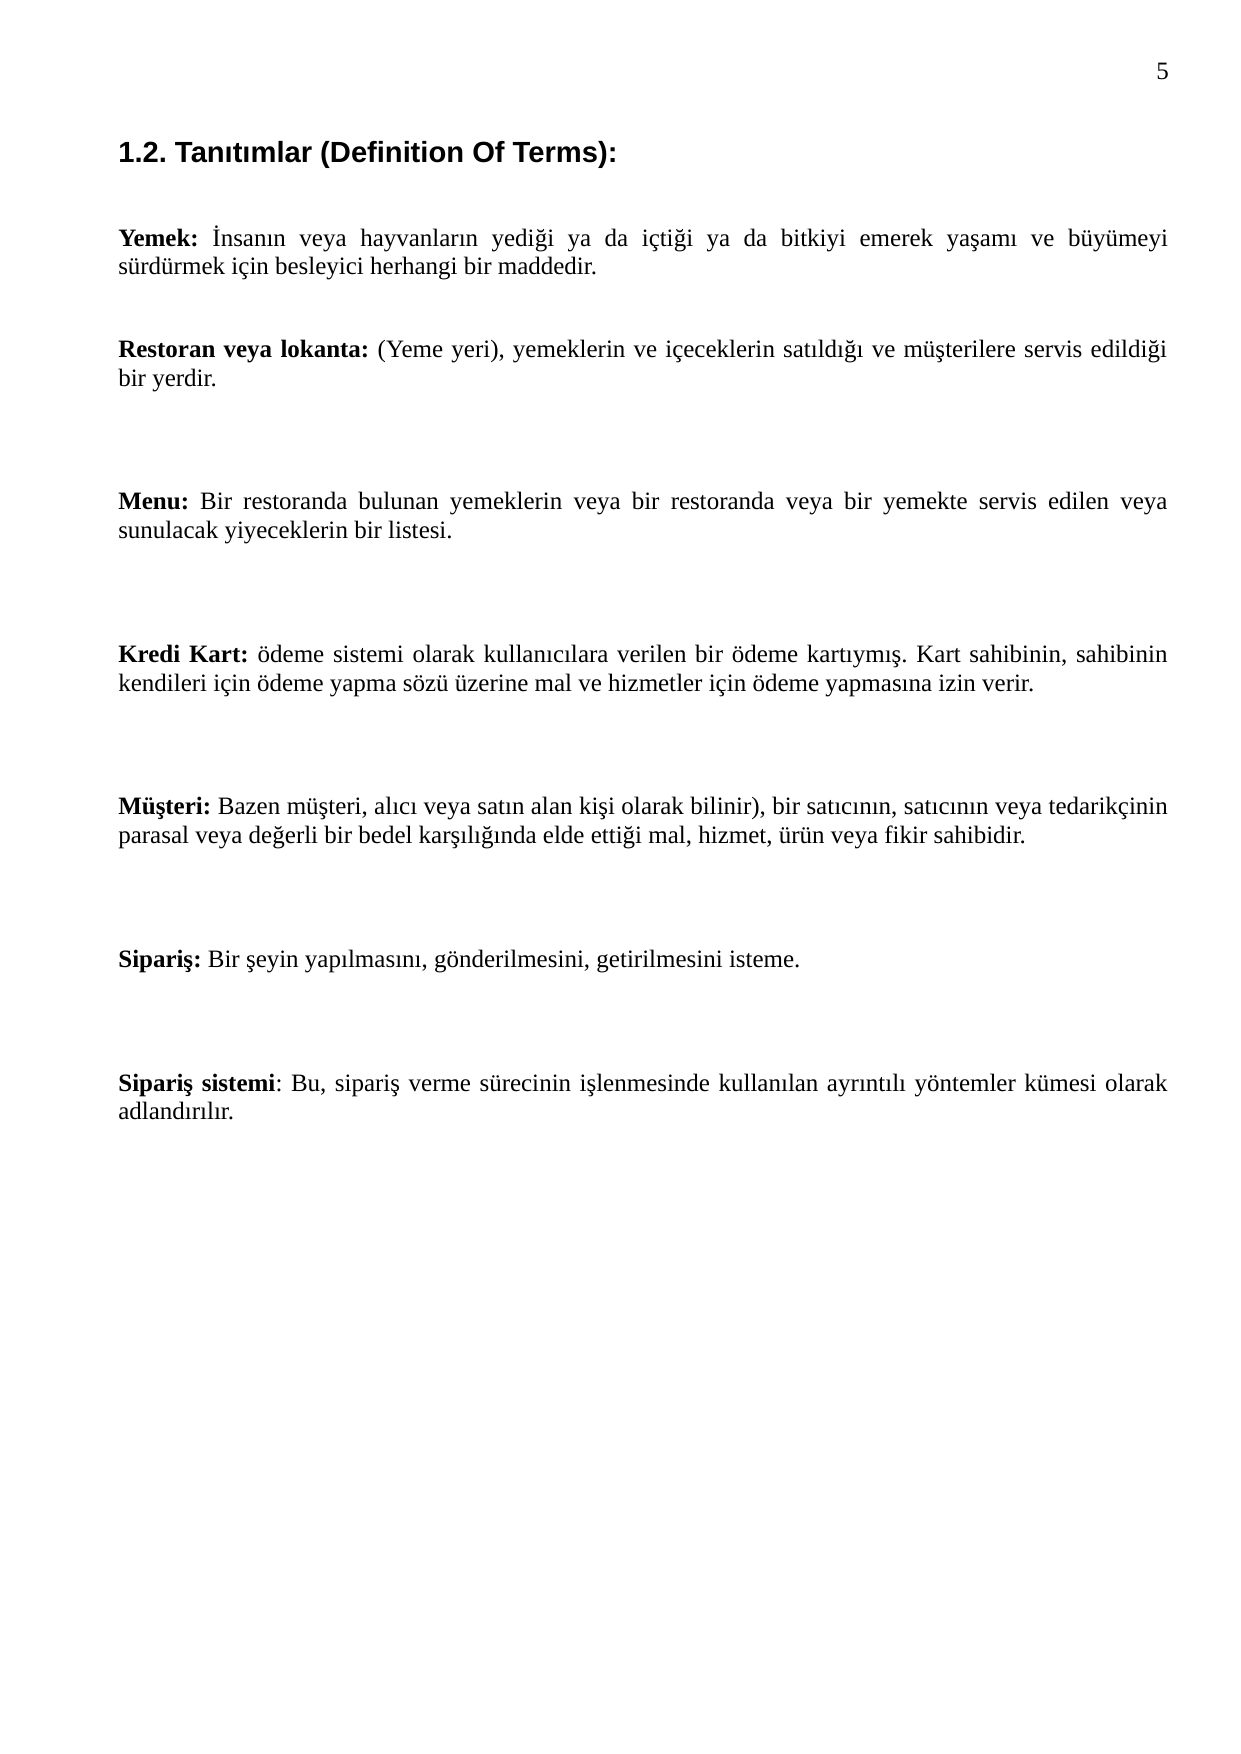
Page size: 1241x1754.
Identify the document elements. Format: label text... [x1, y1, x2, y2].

subtitle 1.2. Tanıtımlar (Definition Of Terms): [118, 135, 1168, 169]
text Sipariş sistemi: Bu, sipariş verme sürecinin işlenmesinde kullanılan ayrıntılı yöntemler kümesi olarak adlandırılır. [118, 1068, 1168, 1125]
text Yemek: İnsanın veya hayvanların yediği ya da içtiği ya da bitkiyi emerek yaşamı ve büyümeyi sürdürmek için besleyici herhangi bir maddedir. [118, 223, 1168, 280]
text Menu: Bir restoranda bulunan yemeklerin veya bir restoranda veya bir yemekte servis edilen veya sunulacak yiyeceklerin bir listesi. [118, 486, 1168, 544]
text Müşteri: Bazen müşteri, alıcı veya satın alan kişi olarak bilinir), bir satıcının, satıcının veya tedarikçinin parasal veya değerli bir bedel karşılığında elde ettiği mal, hizmet, ürün veya fikir sahibidir. [118, 791, 1168, 849]
text Sipariş: Bir şeyin yapılmasını, gönderilmesini, getirilmesini isteme. [118, 944, 1168, 973]
text Restoran veya lokanta: (Yeme yeri), yemeklerin ve içeceklerin satıldığı ve müşterilere servis edildiği bir yerdir. [118, 334, 1168, 391]
text Kredi Kart: ödeme sistemi olarak kullanıcılara verilen bir ödeme kartıymış. Kart sahibinin, sahibinin kendileri için ödeme yapma sözü üzerine mal ve hizmetler için ödeme yapmasına izin verir. [118, 639, 1168, 696]
